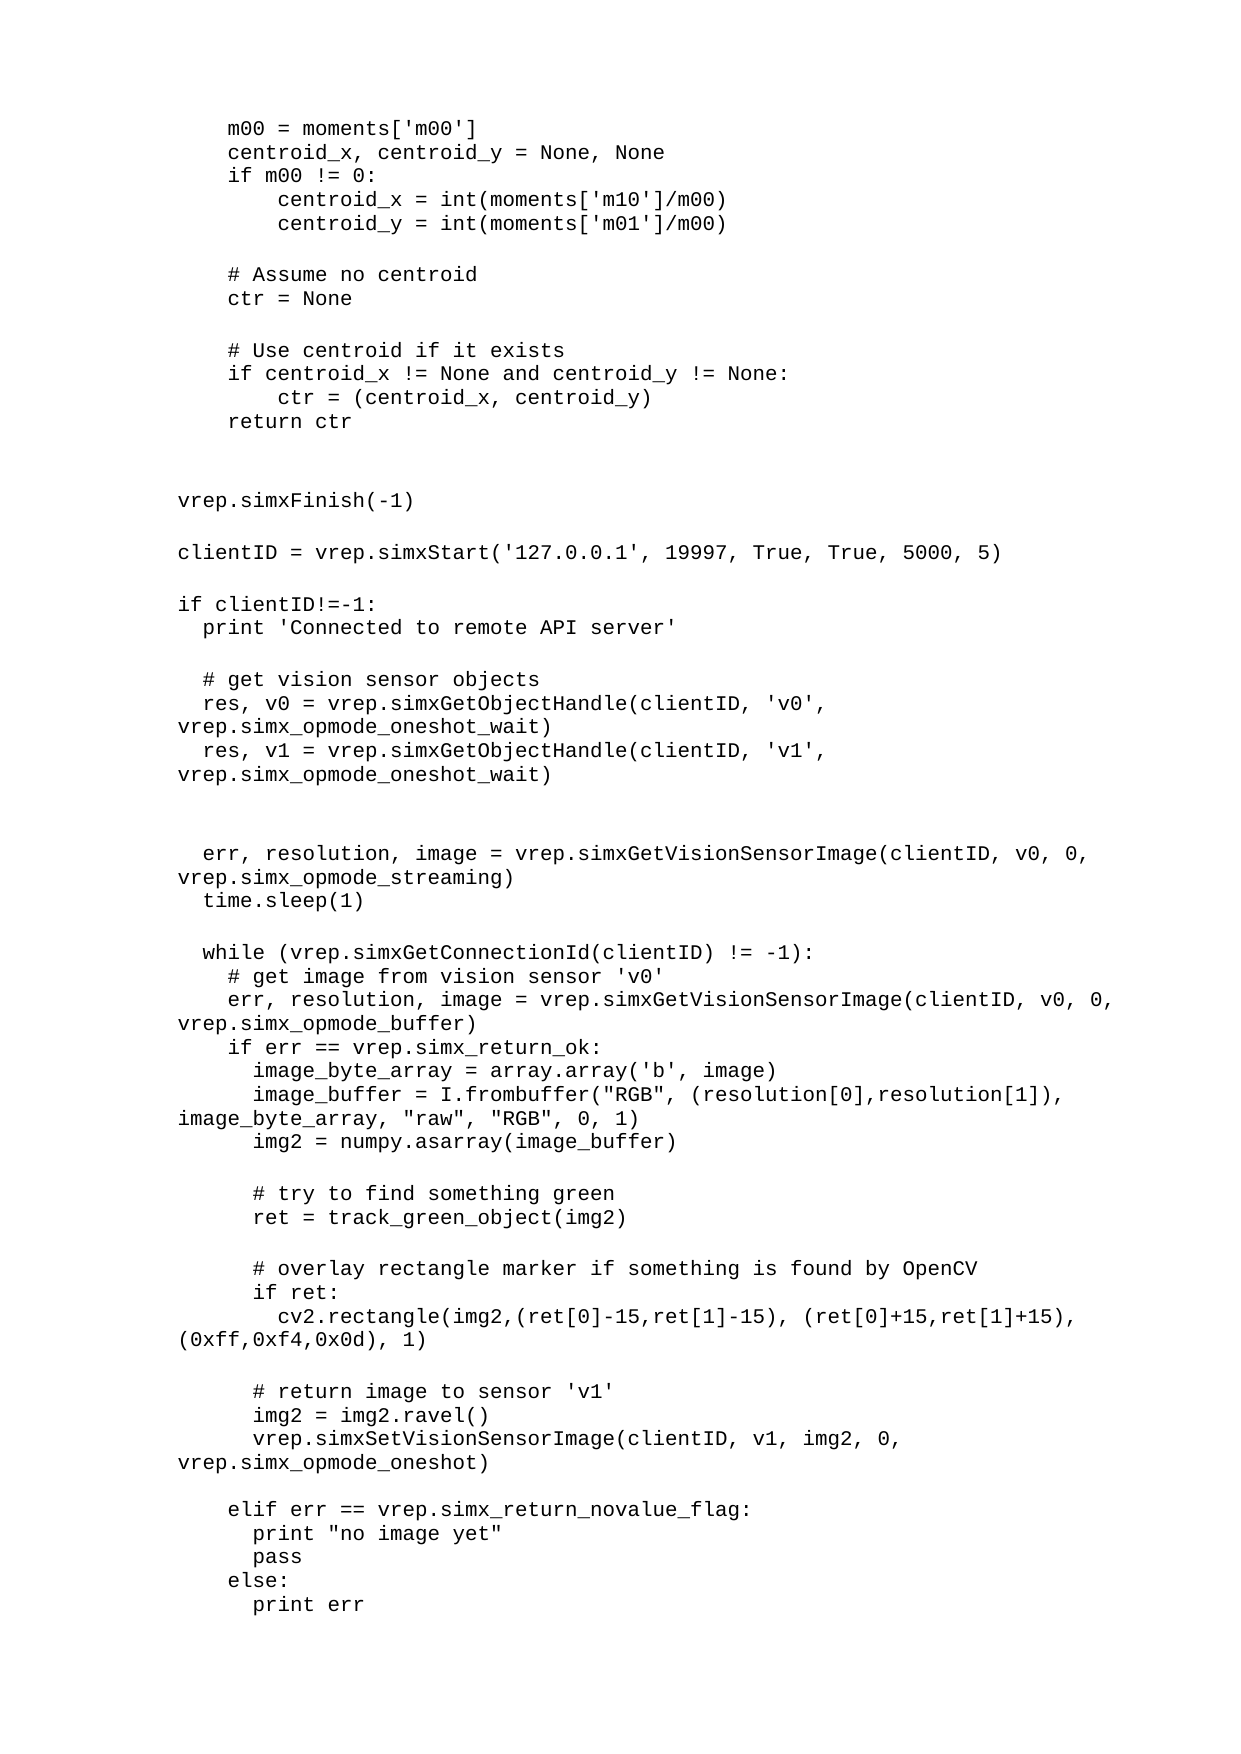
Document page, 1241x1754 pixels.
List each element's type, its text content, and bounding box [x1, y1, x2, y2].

text # Assume no centroid [177, 264, 1152, 288]
text image_buffer = I.frombuffer("RGB", (resolution[0],resolution[1]), image_byte_array, "raw", "RGB", 0, 1) [177, 1084, 1152, 1131]
text if centroid_x != None and centroid_y != None: [177, 363, 1152, 387]
text while (vrep.simxGetConnectionId(clientID) != -1): [177, 942, 1152, 966]
text if clientID!=-1: [177, 594, 1152, 617]
text time.sleep(1) [177, 891, 1152, 914]
text clientID = vrep.simxStart('127.0.0.1', 19997, True, True, 5000, 5) [177, 542, 1152, 566]
text else: [177, 1570, 1152, 1594]
text if err == vrep.simx_return_ok: [177, 1037, 1152, 1060]
text pass [177, 1546, 1152, 1570]
text if m00 != 0: [177, 165, 1152, 189]
text err, resolution, image = vrep.simxGetVisionSensorImage(clientID, v0, 0, vrep.simx_opmode_buffer) [177, 989, 1152, 1037]
text vrep.simxFinish(-1) [177, 490, 1152, 514]
text print "no image yet" [177, 1523, 1152, 1546]
text m00 = moments['m00'] [177, 118, 1152, 142]
text print 'Connected to remote API server' [177, 617, 1152, 641]
text ret = track_green_object(img2) [177, 1207, 1152, 1230]
text # try to find something green [177, 1183, 1152, 1207]
text # Use centroid if it exists [177, 340, 1152, 363]
text res, v1 = vrep.simxGetObjectHandle(clientID, 'v1', vrep.simx_opmode_oneshot_wait) [177, 740, 1152, 787]
text return ctr [177, 411, 1152, 434]
text res, v0 = vrep.simxGetObjectHandle(clientID, 'v0', vrep.simx_opmode_oneshot_wait) [177, 693, 1152, 740]
text # return image to sensor 'v1' [177, 1381, 1152, 1404]
text # get image from vision sensor 'v0' [177, 966, 1152, 989]
text ctr = (centroid_x, centroid_y) [177, 387, 1152, 411]
text elif err == vrep.simx_return_novalue_flag: [177, 1499, 1152, 1523]
text centroid_x = int(moments['m10']/m00) [177, 189, 1152, 213]
text # overlay rectangle marker if something is found by OpenCV [177, 1258, 1152, 1282]
text centroid_y = int(moments['m01']/m00) [177, 213, 1152, 236]
text # get vision sensor objects [177, 669, 1152, 693]
text img2 = img2.ravel() [177, 1404, 1152, 1428]
text vrep.simxSetVisionSensorImage(clientID, v1, img2, 0, vrep.simx_opmode_oneshot) [177, 1428, 1152, 1476]
text ctr = None [177, 288, 1152, 312]
text if ret: [177, 1282, 1152, 1306]
text print err [177, 1594, 1152, 1617]
text err, resolution, image = vrep.simxGetVisionSensorImage(clientID, v0, 0, vrep.simx_opmode_streaming) [177, 843, 1152, 891]
text img2 = numpy.asarray(image_buffer) [177, 1131, 1152, 1155]
text cv2.rectangle(img2,(ret[0]-15,ret[1]-15), (ret[0]+15,ret[1]+15), (0xff,0xf4,0x0d), 1) [177, 1306, 1152, 1353]
text image_byte_array = array.array('b', image) [177, 1060, 1152, 1084]
text centroid_x, centroid_y = None, None [177, 142, 1152, 165]
